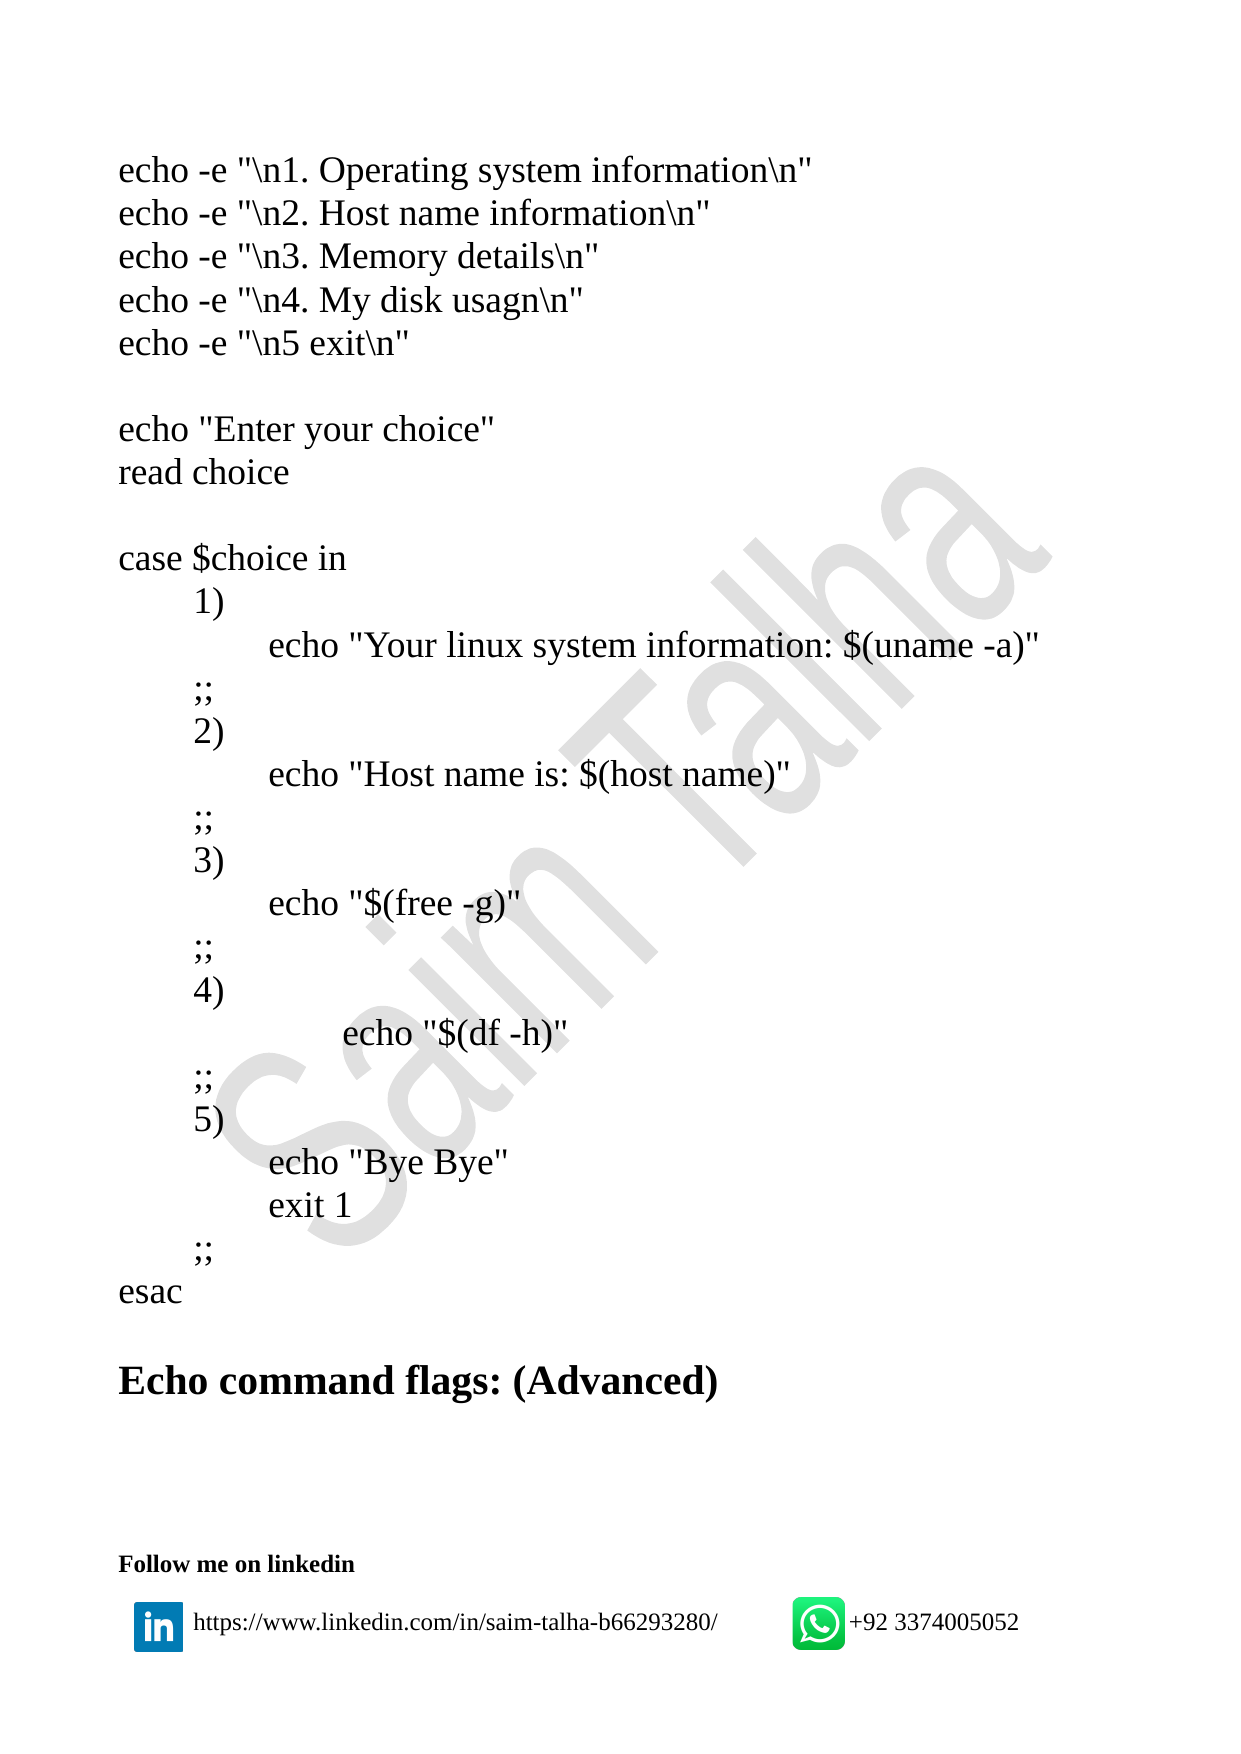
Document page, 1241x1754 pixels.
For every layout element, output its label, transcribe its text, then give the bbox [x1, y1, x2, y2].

text 5) [236, 1096, 407, 1139]
text 1) [118, 579, 748, 622]
text [799, 579, 816, 597]
text echo "Bye Bye" [118, 1139, 385, 1183]
text 5) [214, 1133, 225, 1139]
text [795, 708, 1122, 751]
text echo "Bye Bye" [385, 1139, 1122, 1183]
text Echo command flags: (Advanced) [118, 1355, 1122, 1403]
text [624, 708, 760, 751]
text echo "$(df -h)" [475, 1010, 546, 1053]
text echo "Host name is: $(host name)" [118, 751, 669, 794]
text [242, 1053, 415, 1096]
text [754, 719, 802, 751]
text [480, 924, 558, 967]
text echo "Host name is: $(host name)" [815, 751, 1122, 794]
text 4) [118, 967, 447, 1010]
text [896, 579, 1122, 622]
picture [146, 1620, 151, 1641]
text echo "$(df -h)" [541, 1010, 1122, 1053]
text echo -e "\n1. Operating system information\n" [118, 148, 1122, 191]
text echo -e "\n3. Memory details\n" [118, 234, 1122, 277]
text echo -e "\n2. Host name information\n" [118, 191, 1122, 234]
text echo "$(df -h)" [461, 1026, 490, 1053]
text read choice [118, 449, 1122, 493]
text echo "Your linux system information: $(uname -a)" [118, 622, 791, 665]
text [390, 1183, 1122, 1226]
text [432, 967, 512, 1010]
text echo "$(free -g)" [589, 881, 1122, 924]
text [885, 665, 1122, 708]
text echo -e "\n5 exit\n" [118, 320, 1122, 363]
text exit 1 [118, 1183, 385, 1226]
text [747, 665, 834, 708]
text echo "$(free -g)" [118, 881, 511, 924]
text 3) [118, 838, 1122, 881]
text echo -e "\n4. My disk usagn\n" [118, 277, 1122, 320]
text [826, 579, 910, 622]
text echo "$(df -h)" [402, 1010, 466, 1053]
text [820, 665, 899, 708]
text ;; [118, 1053, 259, 1096]
text 5) [408, 1096, 461, 1136]
text [708, 682, 763, 708]
text 2) [118, 708, 599, 751]
text [947, 536, 1000, 579]
text echo "$(df -h)" [118, 1010, 365, 1053]
text case $choice in [118, 536, 770, 579]
text [592, 734, 626, 751]
text [1009, 536, 1122, 579]
text [409, 1064, 457, 1096]
text esac [118, 1269, 1122, 1312]
text echo "Host name is: $(host name)" [753, 751, 806, 792]
text echo "Your linux system information: $(uname -a)" [842, 622, 1122, 665]
text ;; [118, 1226, 1122, 1269]
text echo "Host name is: $(host name)" [656, 751, 751, 794]
text ;; [118, 794, 713, 838]
text [699, 794, 1122, 838]
text echo "$(df -h)" [363, 1027, 418, 1053]
text [498, 967, 1122, 1010]
text ;; [118, 924, 471, 967]
text echo "$(free -g)" [524, 881, 604, 924]
text [451, 1053, 1122, 1096]
text ;; [118, 665, 710, 708]
text echo "Your linux system information: $(uname -a)" [777, 622, 856, 665]
text 5) [118, 1096, 219, 1139]
text echo "Enter your choice" [118, 406, 1122, 449]
text 5) [470, 1096, 1122, 1139]
picture [155, 1620, 173, 1641]
text [756, 536, 934, 579]
text [544, 924, 1122, 967]
text [734, 579, 813, 622]
picture [792, 1597, 845, 1650]
